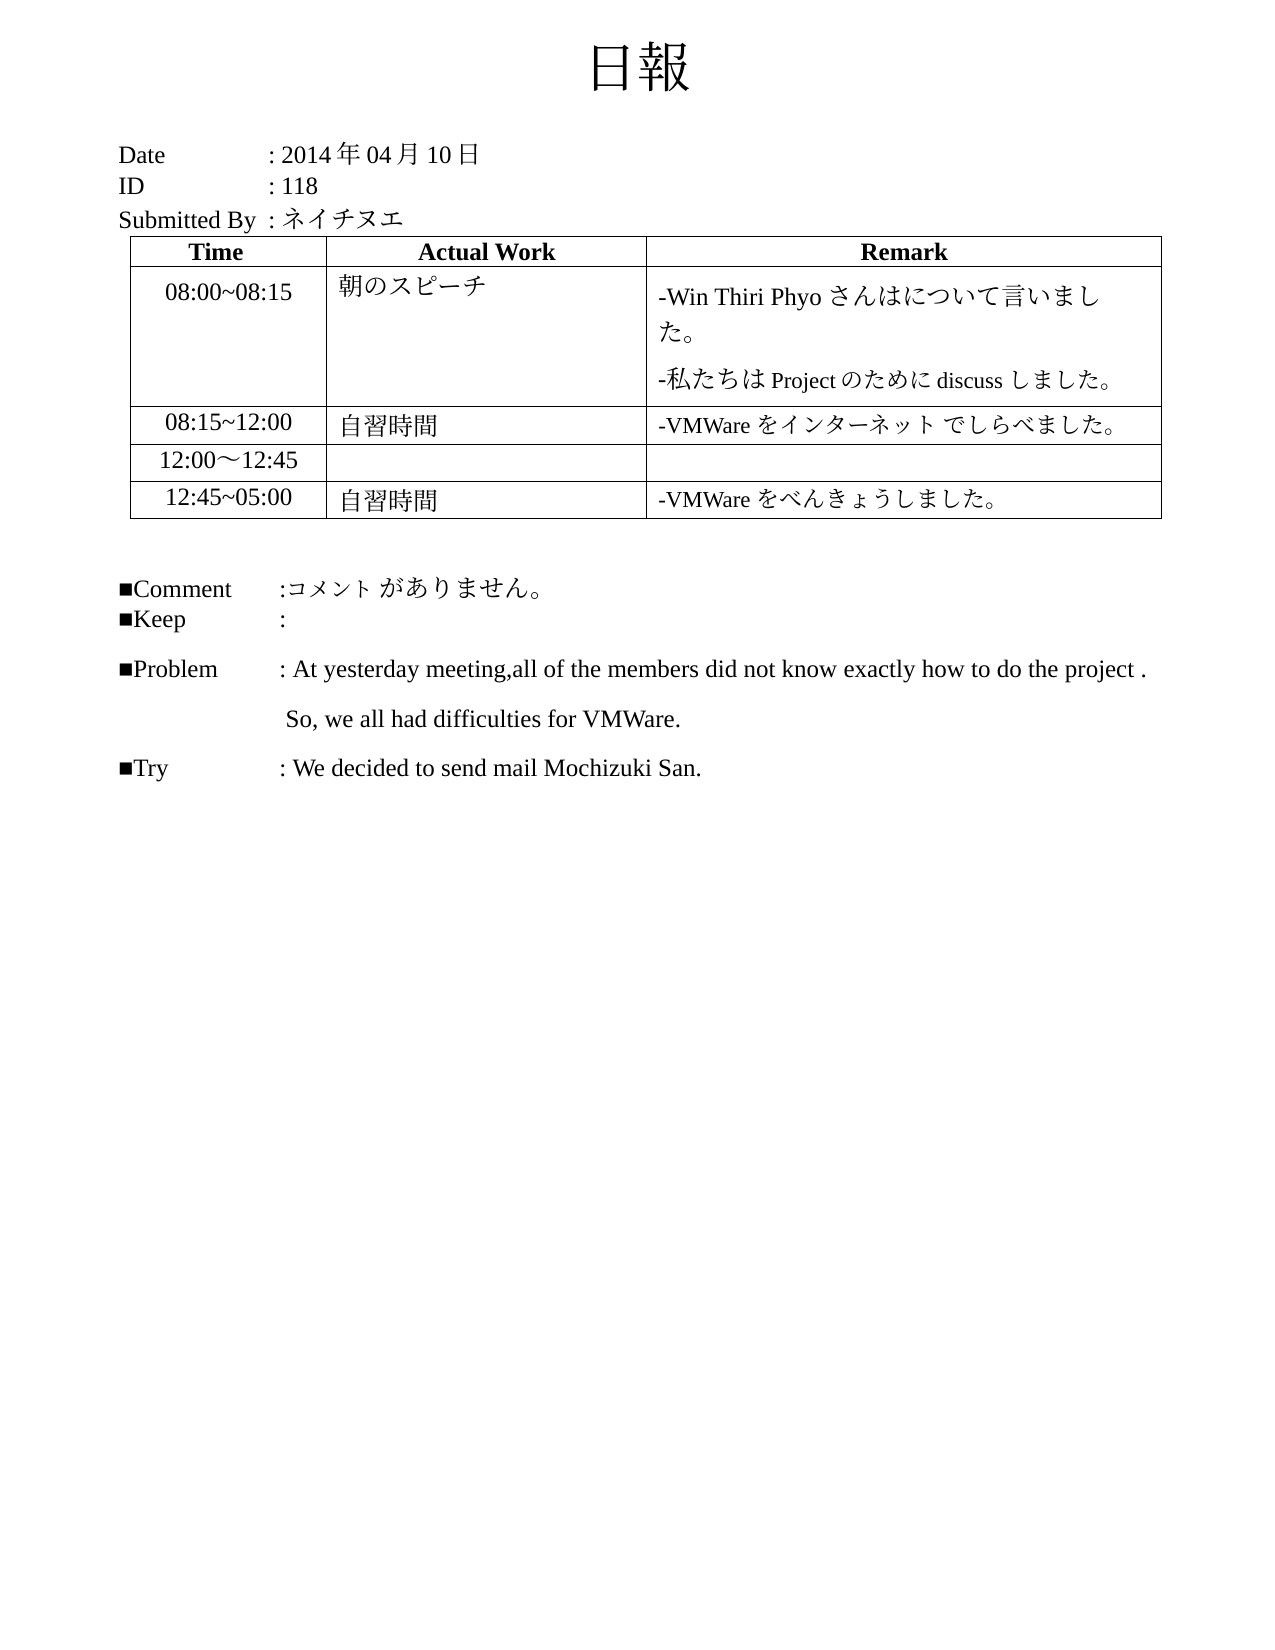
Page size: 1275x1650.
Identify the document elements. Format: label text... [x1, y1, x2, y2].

table_cell -Win Thiri Phyoさんはについて言いました。 -私たちはProjectのためにdiscuss しました。 [647, 267, 1161, 406]
table_cell 朝のスピーチ [327, 267, 646, 406]
table_header Remark [647, 237, 1161, 266]
table_header Time [131, 237, 326, 266]
text ■Try : We decided to send mail Mochizuki San. [118, 753, 1157, 782]
table_header Actual Work [327, 237, 646, 266]
table_cell 08:00~08:15 [131, 267, 326, 406]
table_cell [647, 445, 1161, 481]
text Submitted By : ネイチヌエ [118, 200, 1157, 236]
table_cell -VMWare をインターネット でしらべました。 [647, 407, 1161, 444]
table_cell 12:00～12:45 [131, 445, 326, 481]
text ■Comment :コメント がありません。 ■Keep : [118, 568, 1157, 633]
table_cell 12:45~05:00 [131, 482, 326, 518]
text So, we all had difficulties for VMWare. [118, 704, 1157, 732]
table_cell 自習時間 [327, 407, 646, 444]
table_cell [327, 445, 646, 481]
text ■Problem : At yesterday meeting,all of the members did not know exactly how to do the project . [118, 654, 1157, 683]
table_cell -VMWare をべんきょうしました。 [647, 482, 1161, 518]
text ID : 118 [118, 171, 1157, 200]
text Date : 2014年04月10日 [118, 135, 1157, 171]
table_cell 自習時間 [327, 482, 646, 518]
text 日報 [118, 25, 1157, 103]
table_cell 08:15~12:00 [131, 407, 326, 444]
